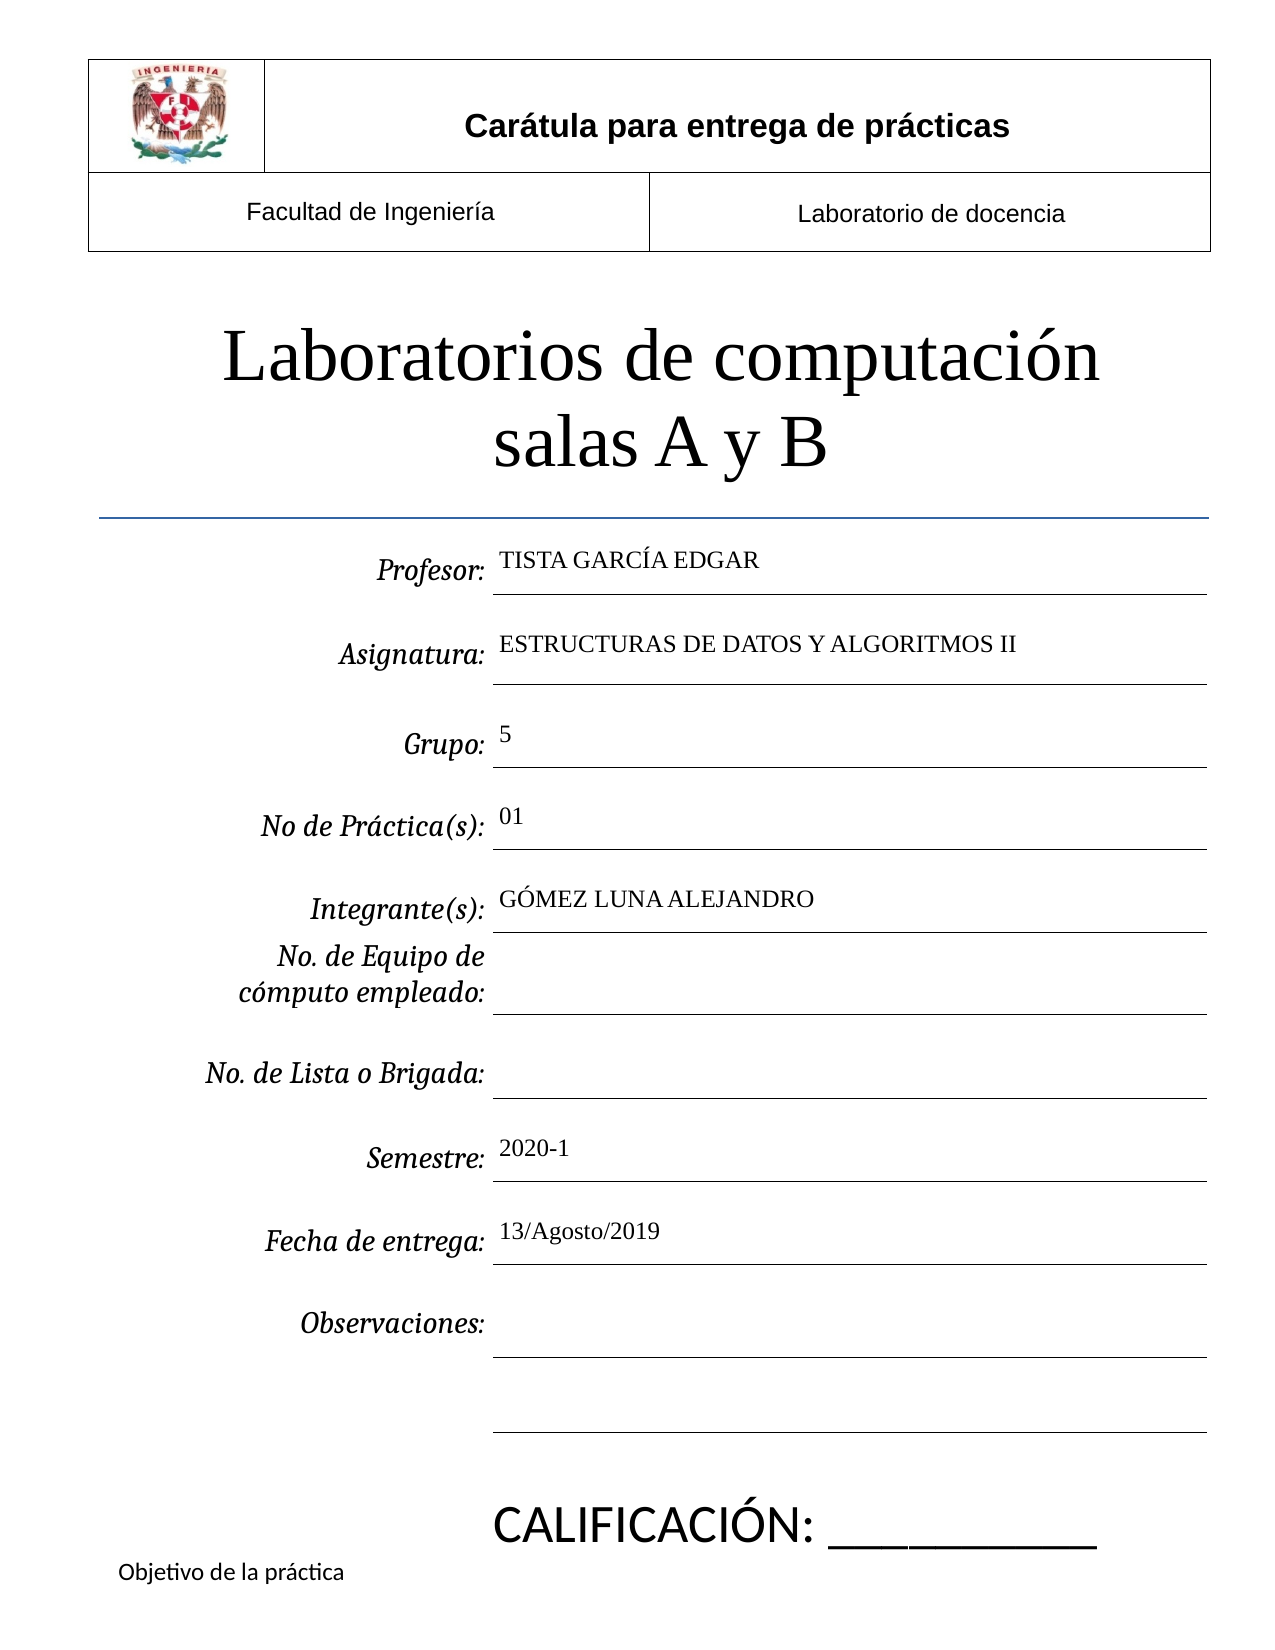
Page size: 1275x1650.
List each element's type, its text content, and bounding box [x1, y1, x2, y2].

text CALIFICACIÓN: __________ [118, 1489, 1205, 1556]
table_cell Laboratorio de docencia [650, 173, 1210, 251]
table_cell Semestre: [118, 1098, 493, 1181]
table_cell [493, 1265, 1207, 1357]
table_header [118, 511, 493, 517]
table_cell [118, 1357, 493, 1432]
table_header TISTA GARCÍA EDGAR [493, 519, 1207, 594]
table_cell Asignatura: [118, 594, 493, 684]
table_cell Facultad de Ingeniería [89, 173, 649, 251]
table_cell ESTRUCTURAS DE DATOS Y ALGORITMOS II [493, 595, 1207, 684]
text salas A y B [118, 396, 1205, 482]
table_cell No de Práctica(s): [118, 766, 493, 849]
table_cell Observaciones: [118, 1264, 493, 1357]
table_cell 13/Agosto/2019 [493, 1182, 1207, 1263]
table_cell Integrante(s): [118, 849, 493, 932]
table_cell 5 [493, 685, 1207, 766]
table_cell No. de Equipo de cómputo empleado: [118, 932, 493, 1013]
table_header [493, 511, 1207, 517]
table_cell [493, 1015, 1207, 1098]
table_cell 01 [493, 768, 1207, 849]
table_cell Fecha de entrega: [118, 1181, 493, 1263]
table_cell [493, 933, 1207, 1013]
table_cell [493, 1358, 1207, 1432]
table_cell 2020-1 [493, 1099, 1207, 1181]
table_cell GÓMEZ LUNA ALEJANDRO [493, 850, 1207, 932]
text Laboratorios de computación [118, 310, 1205, 396]
text Objetivo de la práctica [118, 1556, 1205, 1586]
table_header Profesor: [118, 519, 493, 594]
table_header Carátula para entrega de prácticas [265, 60, 1210, 172]
table_cell No. de Lista o Brigada: [118, 1014, 493, 1098]
table_cell Grupo: [118, 684, 493, 766]
table_header [89, 60, 264, 172]
